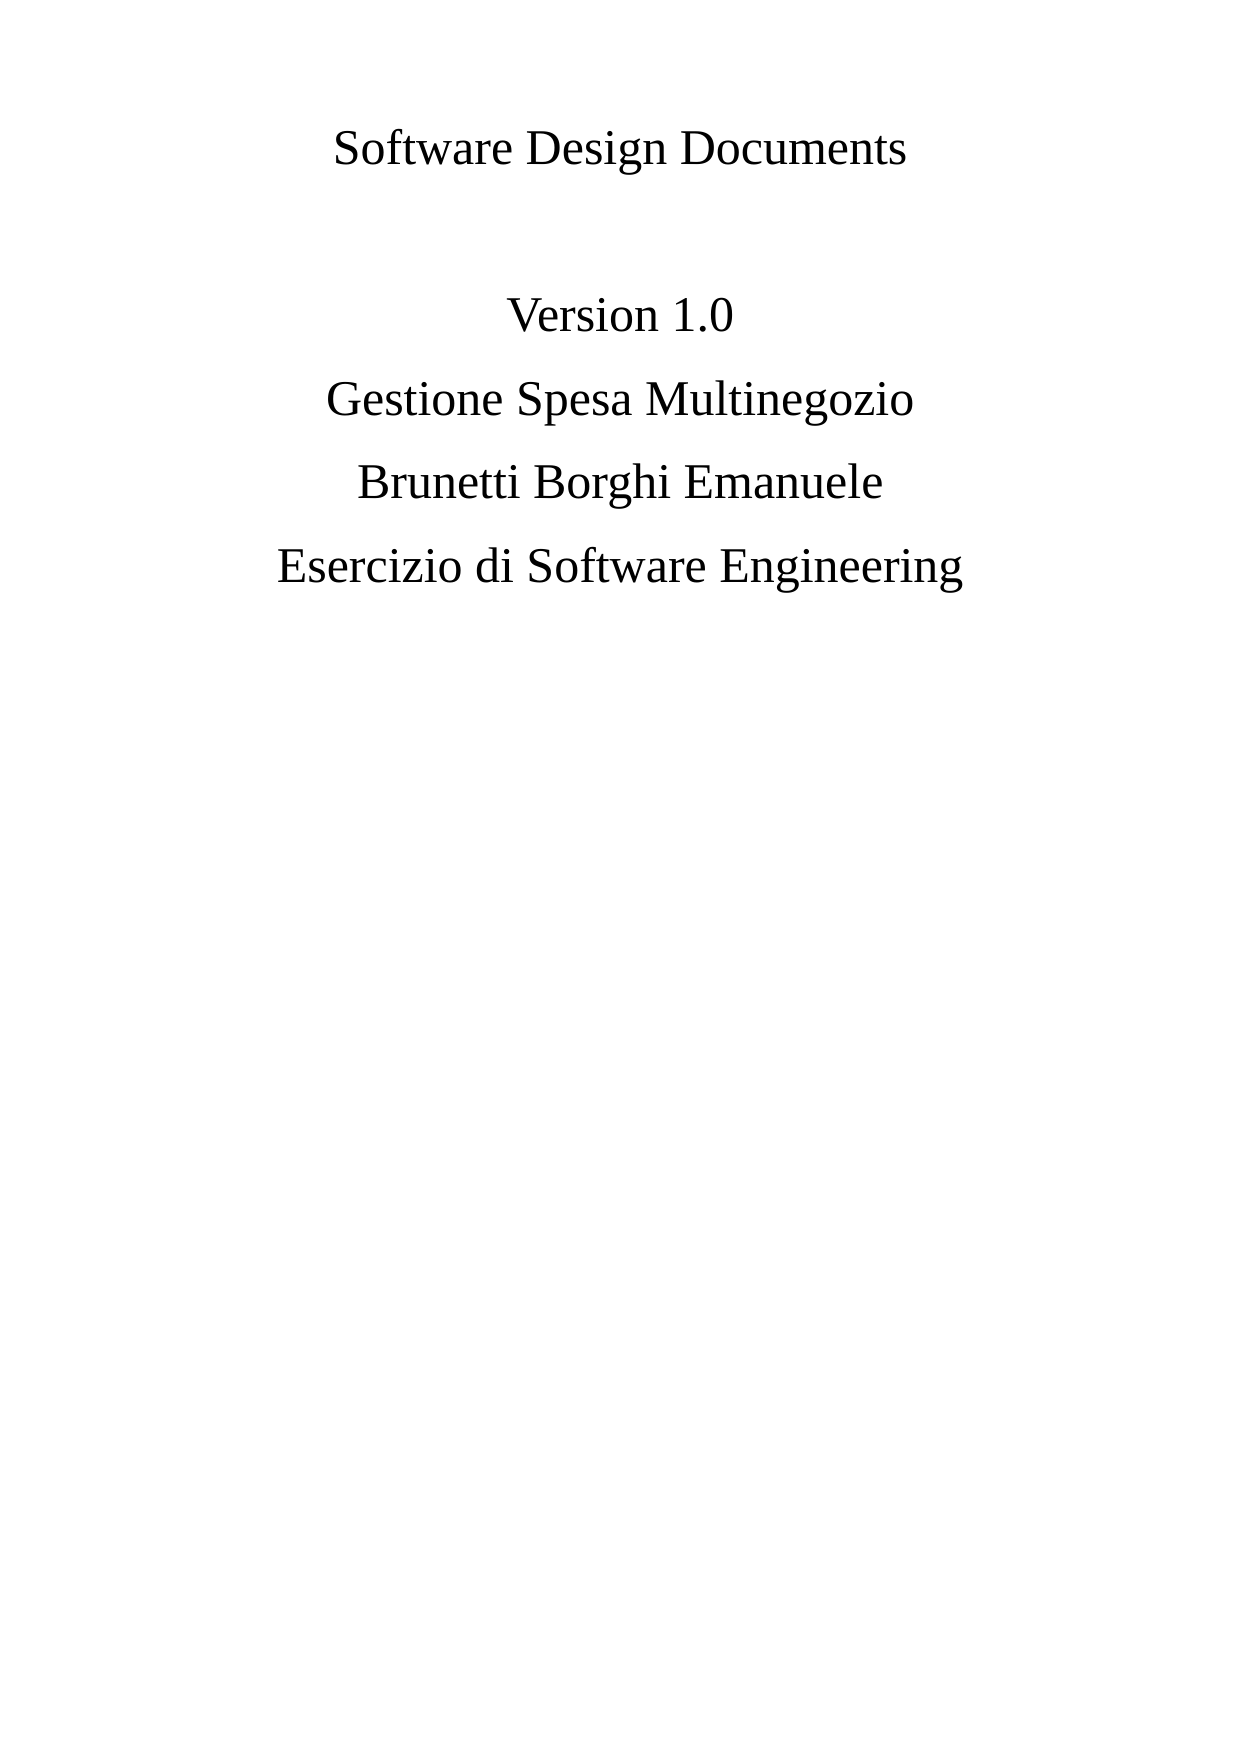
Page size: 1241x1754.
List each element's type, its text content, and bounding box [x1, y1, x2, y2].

text Version 1.0 [118, 285, 1122, 343]
text Software Design Documents [118, 118, 1122, 176]
text Brunetti Borghi Emanuele [118, 452, 1122, 510]
text Esercizio di Software Engineering [118, 536, 1122, 593]
text Gestione Spesa Multinegozio [118, 369, 1122, 426]
